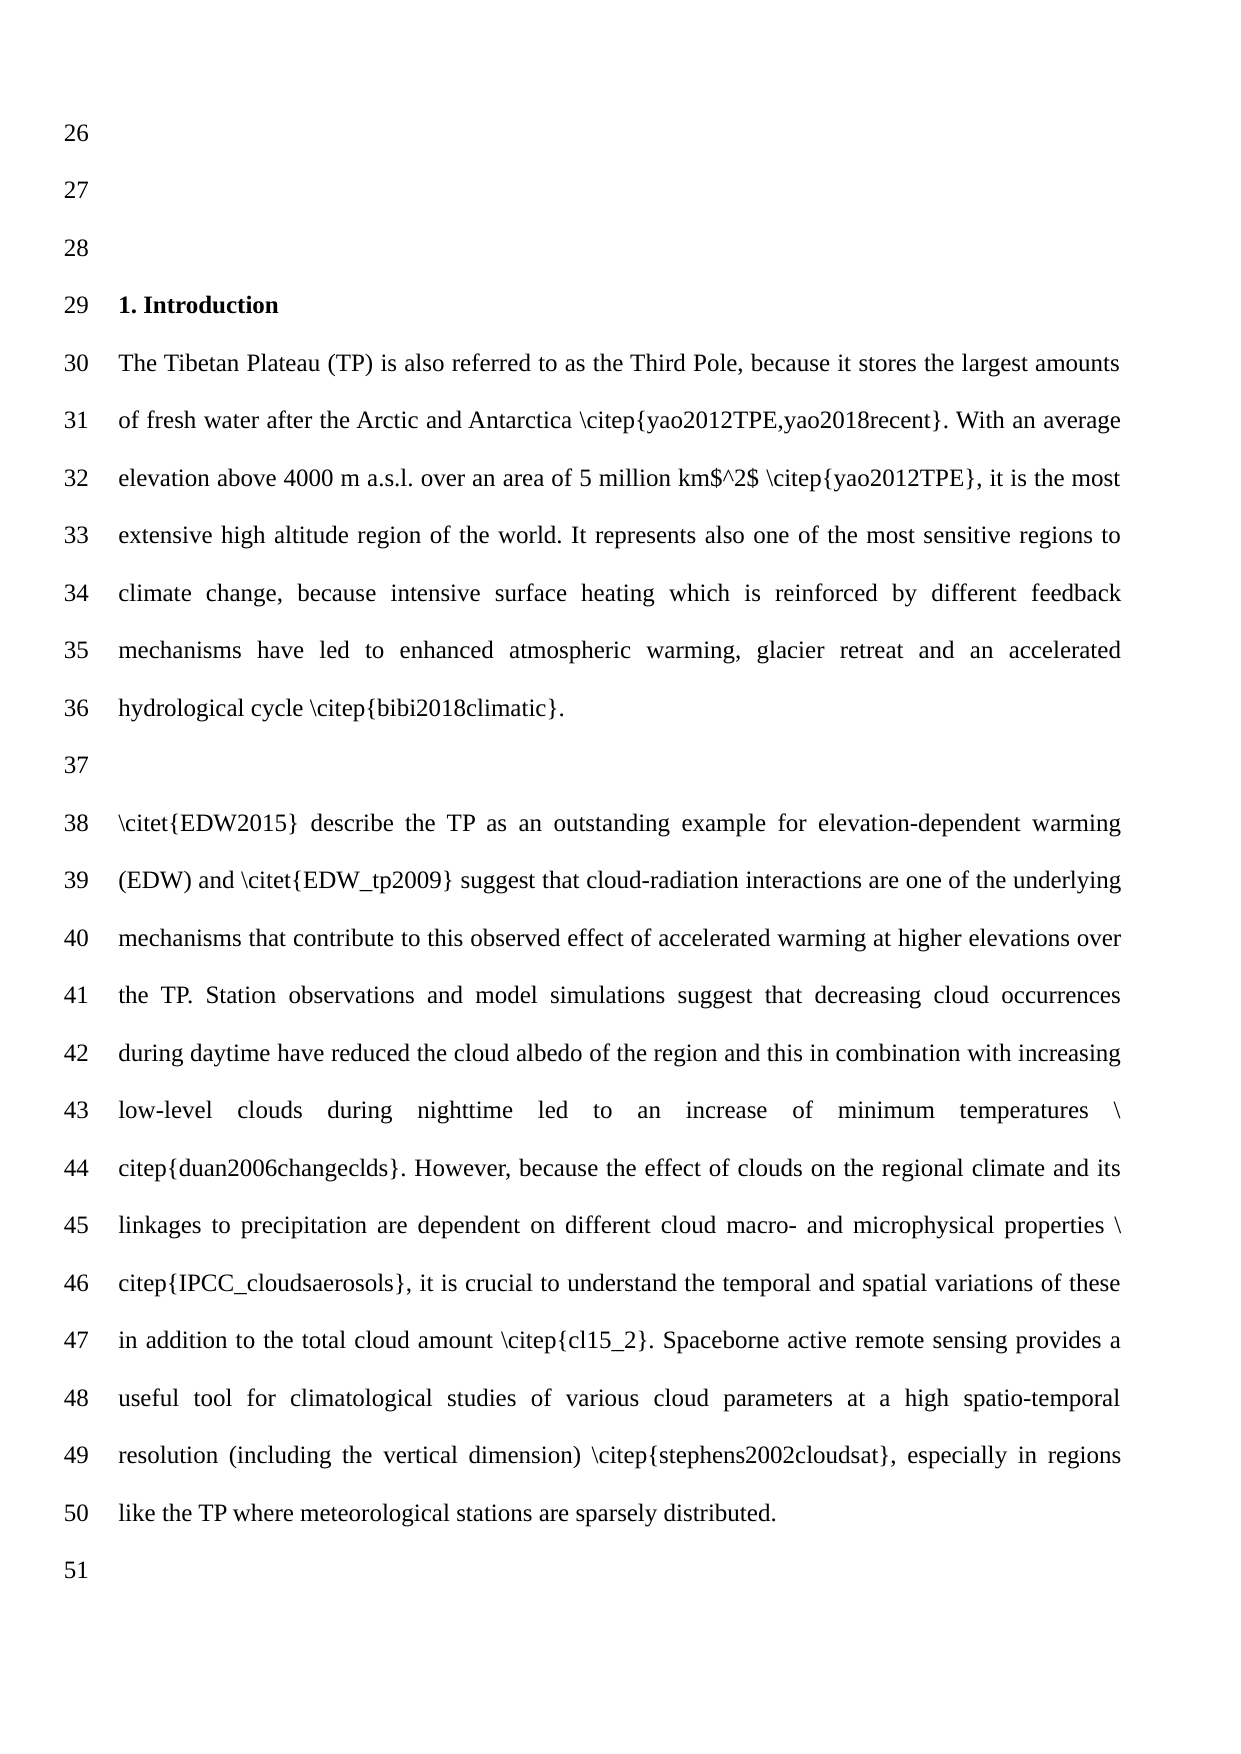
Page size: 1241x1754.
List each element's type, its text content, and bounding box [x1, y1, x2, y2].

text \citet{EDW2015} describe the TP as an outstanding example for elevation-dependent warming (EDW) and \citet{EDW_tp2009} suggest that cloud-radiation interactions are one of the underlying mechanisms that contribute to this observed effect of accelerated warming at higher elevations over the TP. Station observations and model simulations suggest that decreasing cloud occurrences during daytime have reduced the cloud albedo of the region and this in combination with increasing low-level clouds during nighttime led to an increase of minimum temperatures \citep{duan2006changeclds}. However, because the effect of clouds on the regional climate and its linkages to precipitation are dependent on different cloud macro- and microphysical properties \citep{IPCC_cloudsaerosols}, it is crucial to understand the temporal and spatial variations of these in addition to the total cloud amount \citep{cl15_2}. Spaceborne active remote sensing provides a useful tool for climatological studies of various cloud parameters at a high spatio-temporal resolution (including the vertical dimension) \citep{stephens2002cloudsat}, especially in regions like the TP where meteorological stations are sparsely distributed. [118, 808, 1122, 1527]
text The Tibetan Plateau (TP) is also referred to as the Third Pole, because it stores the largest amounts of fresh water after the Arctic and Antarctica \citep{yao2012TPE,yao2018recent}. With an average elevation above 4000 m a.s.l. over an area of 5 million km$^2$ \citep{yao2012TPE}, it is the most extensive high altitude region of the world. It represents also one of the most sensitive regions to climate change, because intensive surface heating which is reinforced by different feedback mechanisms have led to enhanced atmospheric warming, glacier retreat and an accelerated hydrological cycle \citep{bibi2018climatic}. [118, 348, 1122, 722]
text 1. Introduction [118, 291, 1122, 319]
